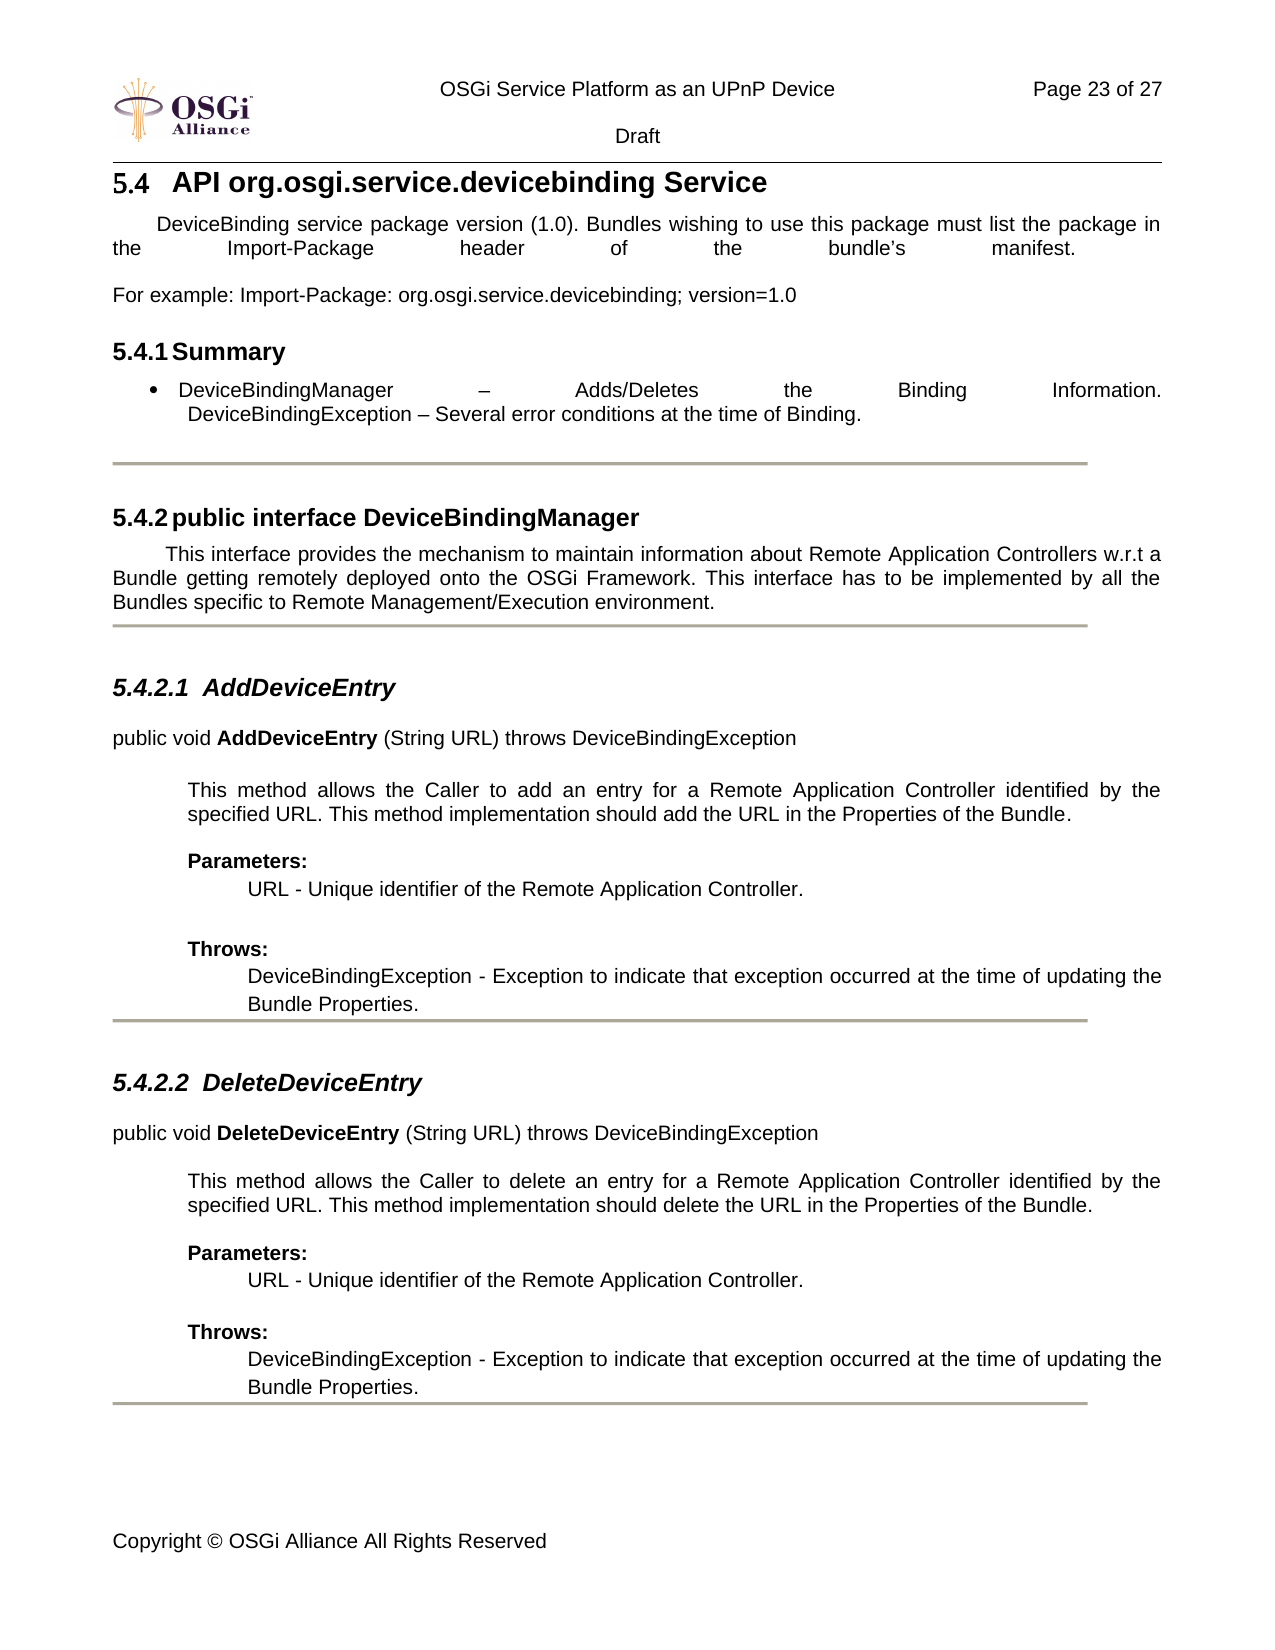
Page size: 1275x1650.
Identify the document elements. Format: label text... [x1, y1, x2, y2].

text URL - Unique identifier of the Remote Application Controller. [247, 877, 1162, 901]
subtitle DeleteDeviceEntry [112, 1068, 1162, 1097]
text Throws: [187, 937, 1162, 961]
text Parameters: [187, 849, 1162, 873]
text DeviceBindingException - Exception to indicate that exception occurred at the time of updating the Bundle Properties. [247, 964, 1162, 1016]
text URL - Unique identifier of the Remote Application Controller. [187, 1268, 1162, 1292]
text This method allows the Caller to delete an entry for a Remote Application Controller identified by the specified URL. This method implementation should delete the URL in the Properties of the Bundle. [187, 1169, 1162, 1217]
text public void AddDeviceEntry (String URL) throws DeviceBindingException [112, 726, 1162, 750]
text This method allows the Caller to add an entry for a Remote Application Controller identified by the specified URL. This method implementation should add the URL in the Properties of the Bundle. [187, 777, 1162, 825]
subtitle AddDeviceEntry [112, 673, 1162, 702]
text public void DeleteDeviceEntry (String URL) throws DeviceBindingException [112, 1121, 1162, 1145]
subtitle Summary [112, 336, 1162, 365]
subtitle API org.osgi.service.devicebinding Service [112, 163, 1162, 199]
text DeviceBindingException - Exception to indicate that exception occurred at the time of updating the Bundle Properties. [247, 1347, 1162, 1398]
text Parameters: [187, 1241, 1162, 1264]
text Throws: [187, 1319, 1162, 1343]
list DeviceBindingManager – Adds/Deletes the Binding Information. DeviceBindingException – Several error conditions at the time of Binding. [150, 378, 1162, 426]
text DeviceBinding service package version (1.0). Bundles wishing to use this package must list the package in the Import-Package header of the bundle’s manifest. For example: Import-Package: org.osgi.service.devicebinding; version=1.0 [112, 211, 1162, 307]
subtitle public interface DeviceBindingManager [112, 503, 1162, 532]
picture [114, 78, 253, 142]
text This interface provides the mechanism to maintain information about Remote Application Controllers w.r.t a Bundle getting remotely deployed onto the OSGi Framework. This interface has to be implemented by all the Bundles specific to Remote Management/Execution environment. [112, 542, 1162, 614]
